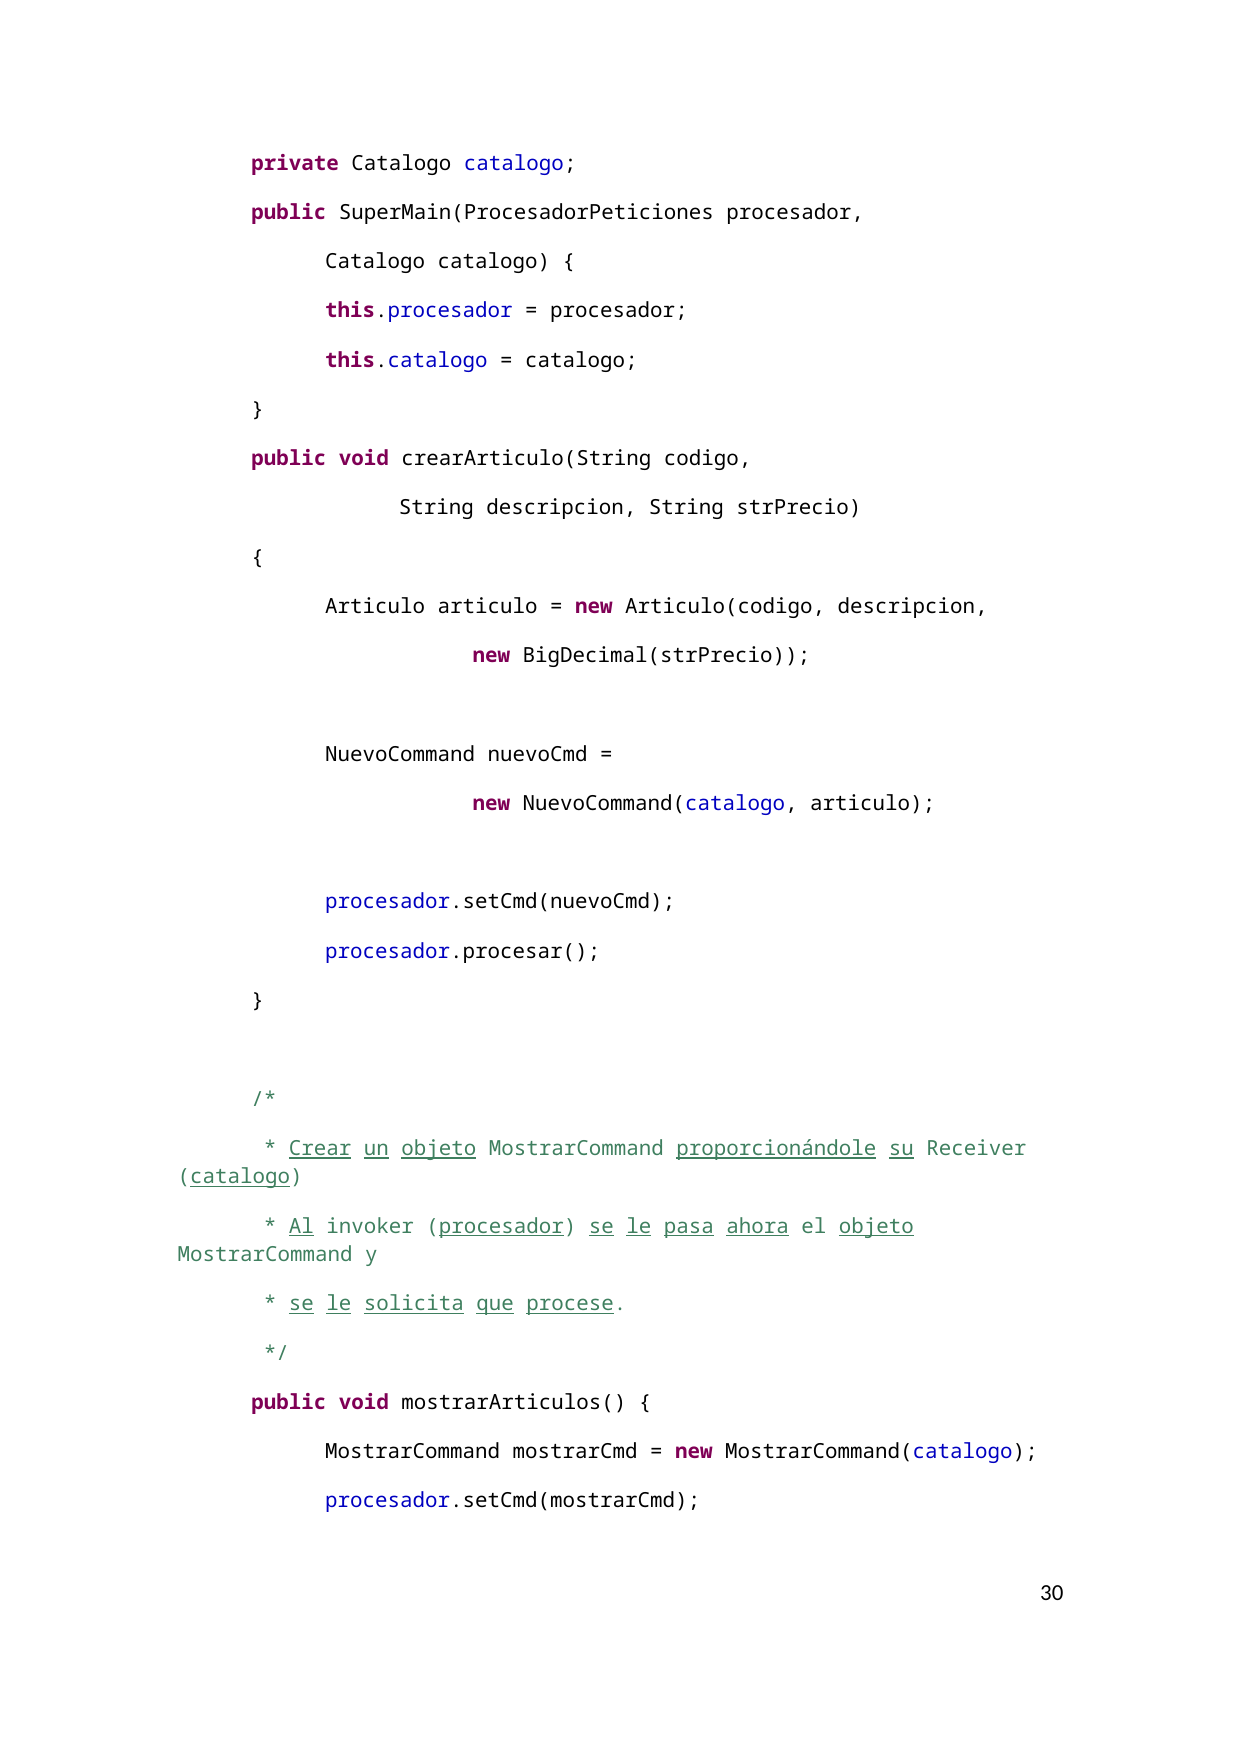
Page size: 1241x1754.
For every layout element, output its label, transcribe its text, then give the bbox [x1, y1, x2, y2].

text NuevoCommand nuevoCmd = [177, 739, 1063, 767]
text } [177, 985, 1063, 1014]
text * se le solicita que procese. [177, 1288, 1063, 1317]
text this.procesador = procesador; [177, 295, 1063, 324]
text procesador.setCmd(nuevoCmd); [177, 887, 1063, 915]
text this.catalogo = catalogo; [177, 345, 1063, 373]
text * Crear un objeto MostrarCommand proporcionándole su Receiver (catalogo) [177, 1133, 1063, 1190]
text * Al invoker (procesador) se le pasa ahora el objeto MostrarCommand y [177, 1211, 1063, 1268]
text } [177, 394, 1063, 422]
text /* [177, 1084, 1063, 1112]
text Articulo articulo = new Articulo(codigo, descripcion, [177, 591, 1063, 619]
text public void mostrarArticulos() { [177, 1387, 1063, 1415]
text { [177, 542, 1063, 570]
text public void crearArticulo(String codigo, [177, 443, 1063, 472]
text private Catalogo catalogo; [177, 148, 1063, 176]
text procesador.setCmd(mostrarCmd); [177, 1486, 1063, 1514]
text public SuperMain(ProcesadorPeticiones procesador, [177, 197, 1063, 225]
text procesador.procesar(); [177, 936, 1063, 964]
text new BigDecimal(strPrecio)); [177, 640, 1063, 669]
text String descripcion, String strPrecio) [177, 492, 1063, 521]
text MostrarCommand mostrarCmd = new MostrarCommand(catalogo); [177, 1436, 1063, 1465]
text */ [177, 1338, 1063, 1366]
text Catalogo catalogo) { [177, 246, 1063, 274]
text new NuevoCommand(catalogo, articulo); [177, 788, 1063, 817]
